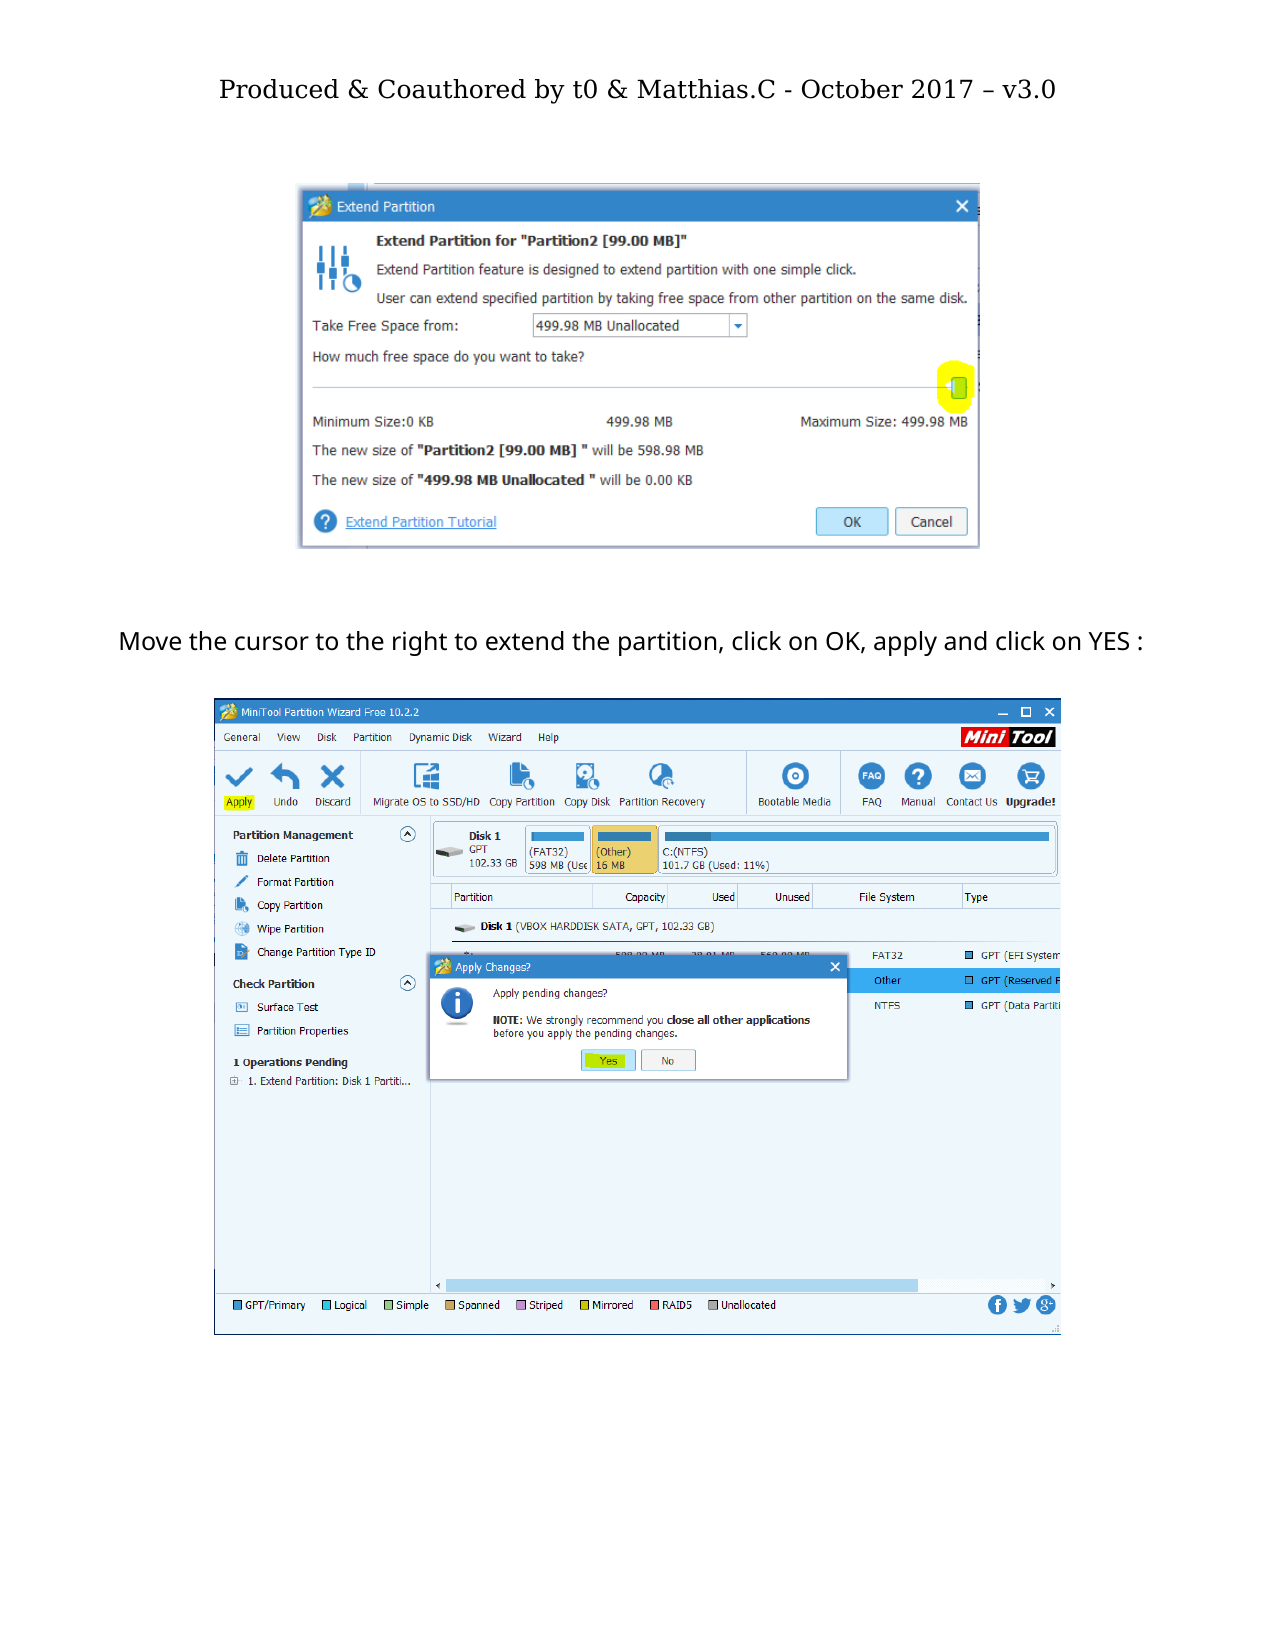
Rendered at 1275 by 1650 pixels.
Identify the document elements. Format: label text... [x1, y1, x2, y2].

picture [214, 698, 1061, 1335]
picture [295, 183, 980, 549]
text Move the cursor to the right to extend the partition, click on OK, apply and click on YES : [118, 624, 1157, 658]
